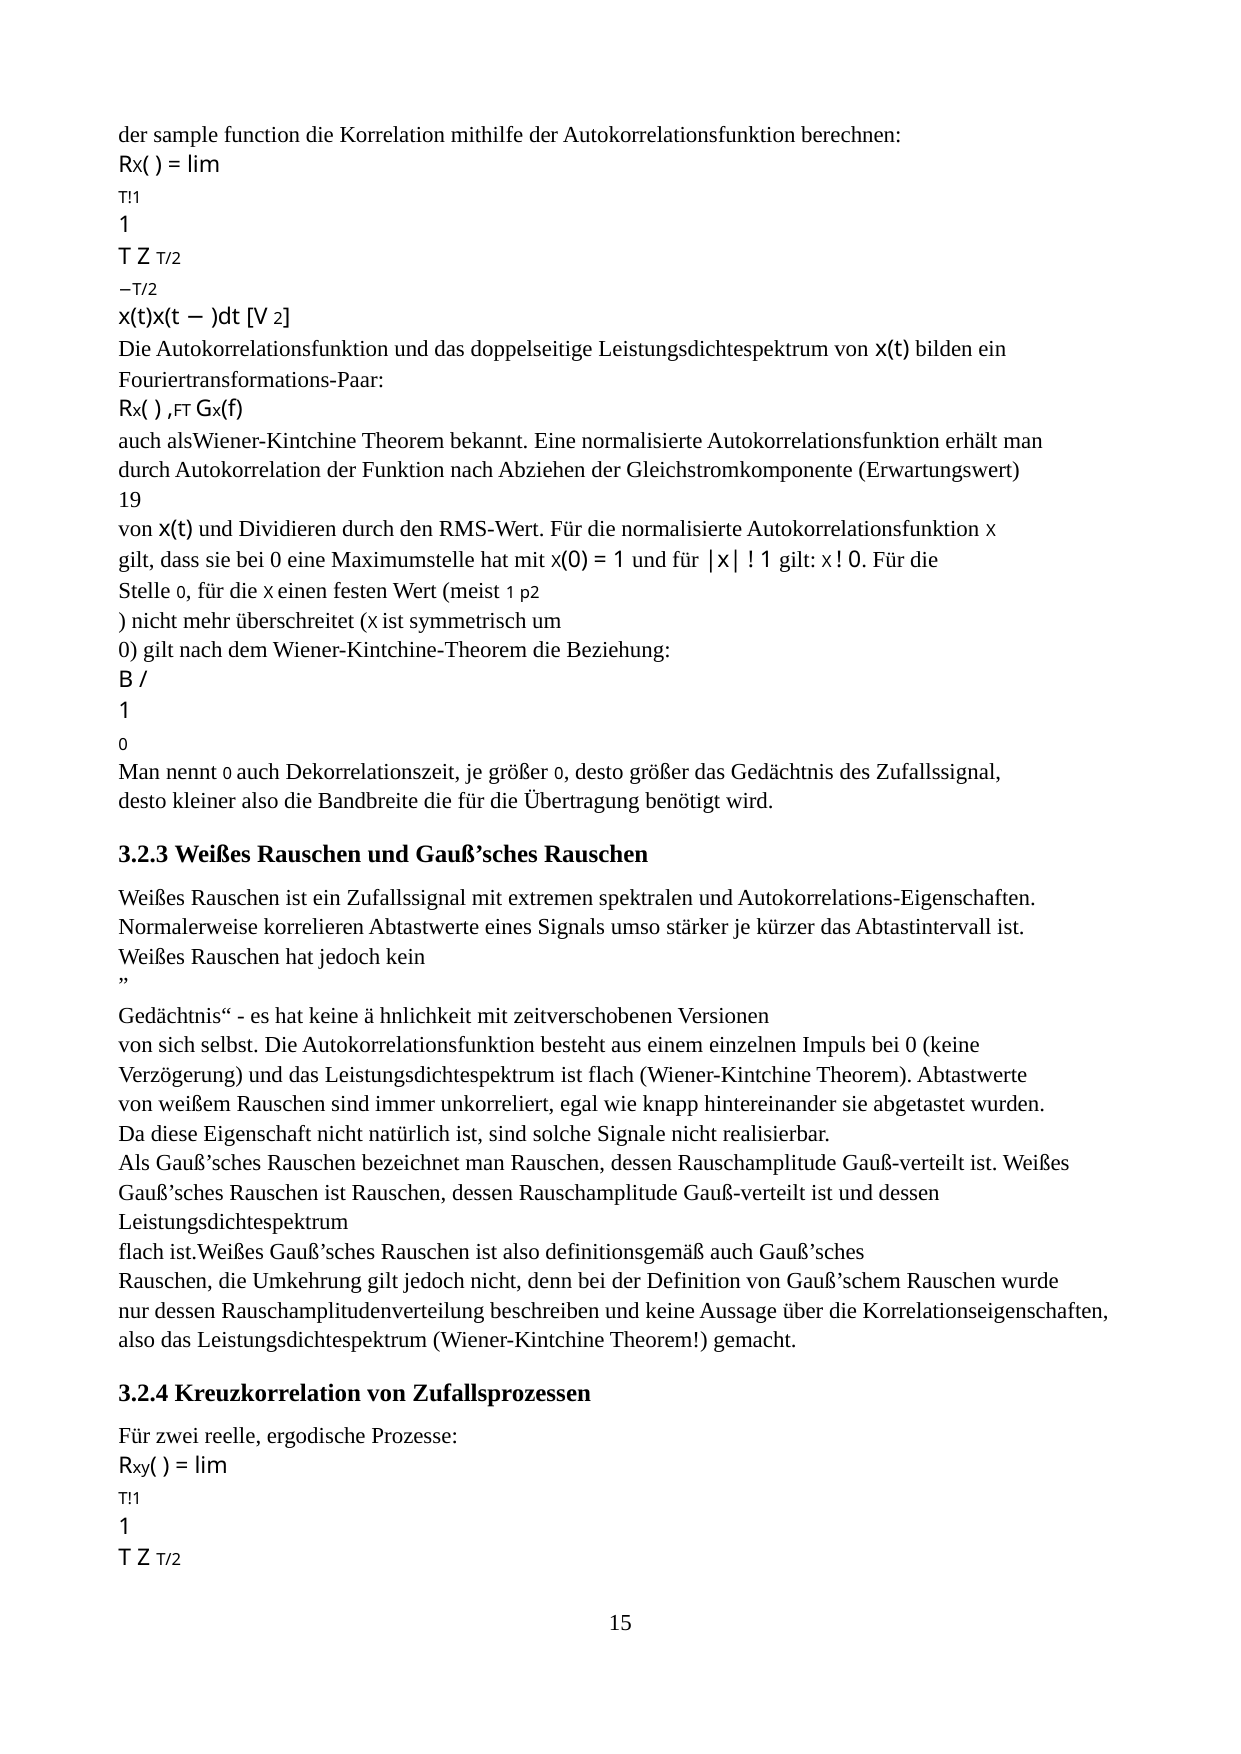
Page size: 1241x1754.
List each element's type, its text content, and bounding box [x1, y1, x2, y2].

text flach ist.Weißes Gauß’sches Rauschen ist also definitionsgemäß auch Gauß’sches [118, 1234, 1122, 1264]
text T Z T/2 [118, 239, 1122, 271]
text 1 [118, 208, 1122, 239]
text auch alsWiener-Kintchine Theorem bekannt. Eine normalisierte Autokorrelationsfunktion erhält man [118, 423, 1122, 453]
text nur dessen Rauschamplitudenverteilung beschreiben und keine Aussage über die Korrelationseigenschaften, [118, 1293, 1122, 1323]
text Da diese Eigenschaft nicht natürlich ist, sind solche Signale nicht realisierbar. [118, 1117, 1122, 1146]
text Man nennt 0 auch Dekorrelationszeit, je größer 0, desto größer das Gedächtnis des Zufallssignal, [118, 755, 1122, 784]
text also das Leistungsdichtespektrum (Wiener-Kintchine Theorem!) gemacht. [118, 1323, 1122, 1352]
text Als Gauß’sches Rauschen bezeichnet man Rauschen, dessen Rauschamplitude Gauß-verteilt ist. Weißes [118, 1146, 1122, 1176]
text durch Autokorrelation der Funktion nach Abziehen der Gleichstromkomponente (Erwartungswert) [118, 453, 1122, 482]
text Verzögerung) und das Leistungsdichtespektrum ist flach (Wiener-Kintchine Theorem). Abtastwerte [118, 1058, 1122, 1087]
text 0 [118, 725, 1122, 755]
text Rxy( ) = lim [118, 1449, 1122, 1480]
text T Z T/2 [118, 1541, 1122, 1572]
subtitle Weißes Rauschen und Gauß’sches Rauschen [118, 839, 1122, 868]
text −T/2 [118, 271, 1122, 300]
text gilt, dass sie bei 0 eine Maximumstelle hat mit X(0) = 1 und für |x| ! 1 gilt: X ! 0. Für die [118, 543, 1122, 574]
text Stelle 0, für die X einen festen Wert (meist 1 p2 [118, 574, 1122, 604]
text ” [118, 969, 1122, 999]
text 0) gilt nach dem Wiener-Kintchine-Theorem die Beziehung: [118, 633, 1122, 663]
text Für zwei reelle, ergodische Prozesse: [118, 1419, 1122, 1449]
text B / [118, 663, 1122, 694]
text Normalerweise korrelieren Abtastwerte eines Signals umso stärker je kürzer das Abtastintervall ist. [118, 910, 1122, 940]
text Weißes Rauschen ist ein Zufallssignal mit extremen spektralen und Autokorrelations-Eigenschaften. [118, 881, 1122, 910]
text T!1 [118, 1480, 1122, 1510]
text x(t)x(t − )dt [V 2] [118, 300, 1122, 332]
text Gauß’sches Rauschen ist Rauschen, dessen Rauschamplitude Gauß-verteilt ist und dessen Leistungsdichtespektrum [118, 1176, 1122, 1234]
text von weißem Rauschen sind immer unkorreliert, egal wie knapp hintereinander sie abgetastet wurden. [118, 1087, 1122, 1117]
text T!1 [118, 179, 1122, 208]
subtitle Kreuzkorrelation von Zufallsprozessen [118, 1377, 1122, 1407]
text desto kleiner also die Bandbreite die für die Übertragung benötigt wird. [118, 784, 1122, 814]
text Fouriertransformations-Paar: [118, 363, 1122, 392]
text Die Autokorrelationsfunktion und das doppelseitige Leistungsdichtespektrum von x(t) bilden ein [118, 332, 1122, 363]
text von x(t) und Dividieren durch den RMS-Wert. Für die normalisierte Autokorrelationsfunktion X [118, 512, 1122, 543]
text Rauschen, die Umkehrung gilt jedoch nicht, denn bei der Definition von Gauß’schem Rauschen wurde [118, 1264, 1122, 1293]
text Rx( ) ,FT Gx(f) [118, 392, 1122, 423]
text Weißes Rauschen hat jedoch kein [118, 940, 1122, 969]
text Gedächtnis“ - es hat keine ä hnlichkeit mit zeitverschobenen Versionen [118, 999, 1122, 1028]
text 1 [118, 1510, 1122, 1541]
text 19 [118, 482, 1122, 512]
text von sich selbst. Die Autokorrelationsfunktion besteht aus einem einzelnen Impuls bei 0 (keine [118, 1028, 1122, 1058]
text ) nicht mehr überschreitet (X ist symmetrisch um [118, 604, 1122, 633]
text der sample function die Korrelation mithilfe der Autokorrelationsfunktion berechnen: [118, 118, 1122, 148]
text RX( ) = lim [118, 148, 1122, 179]
text 1 [118, 694, 1122, 725]
